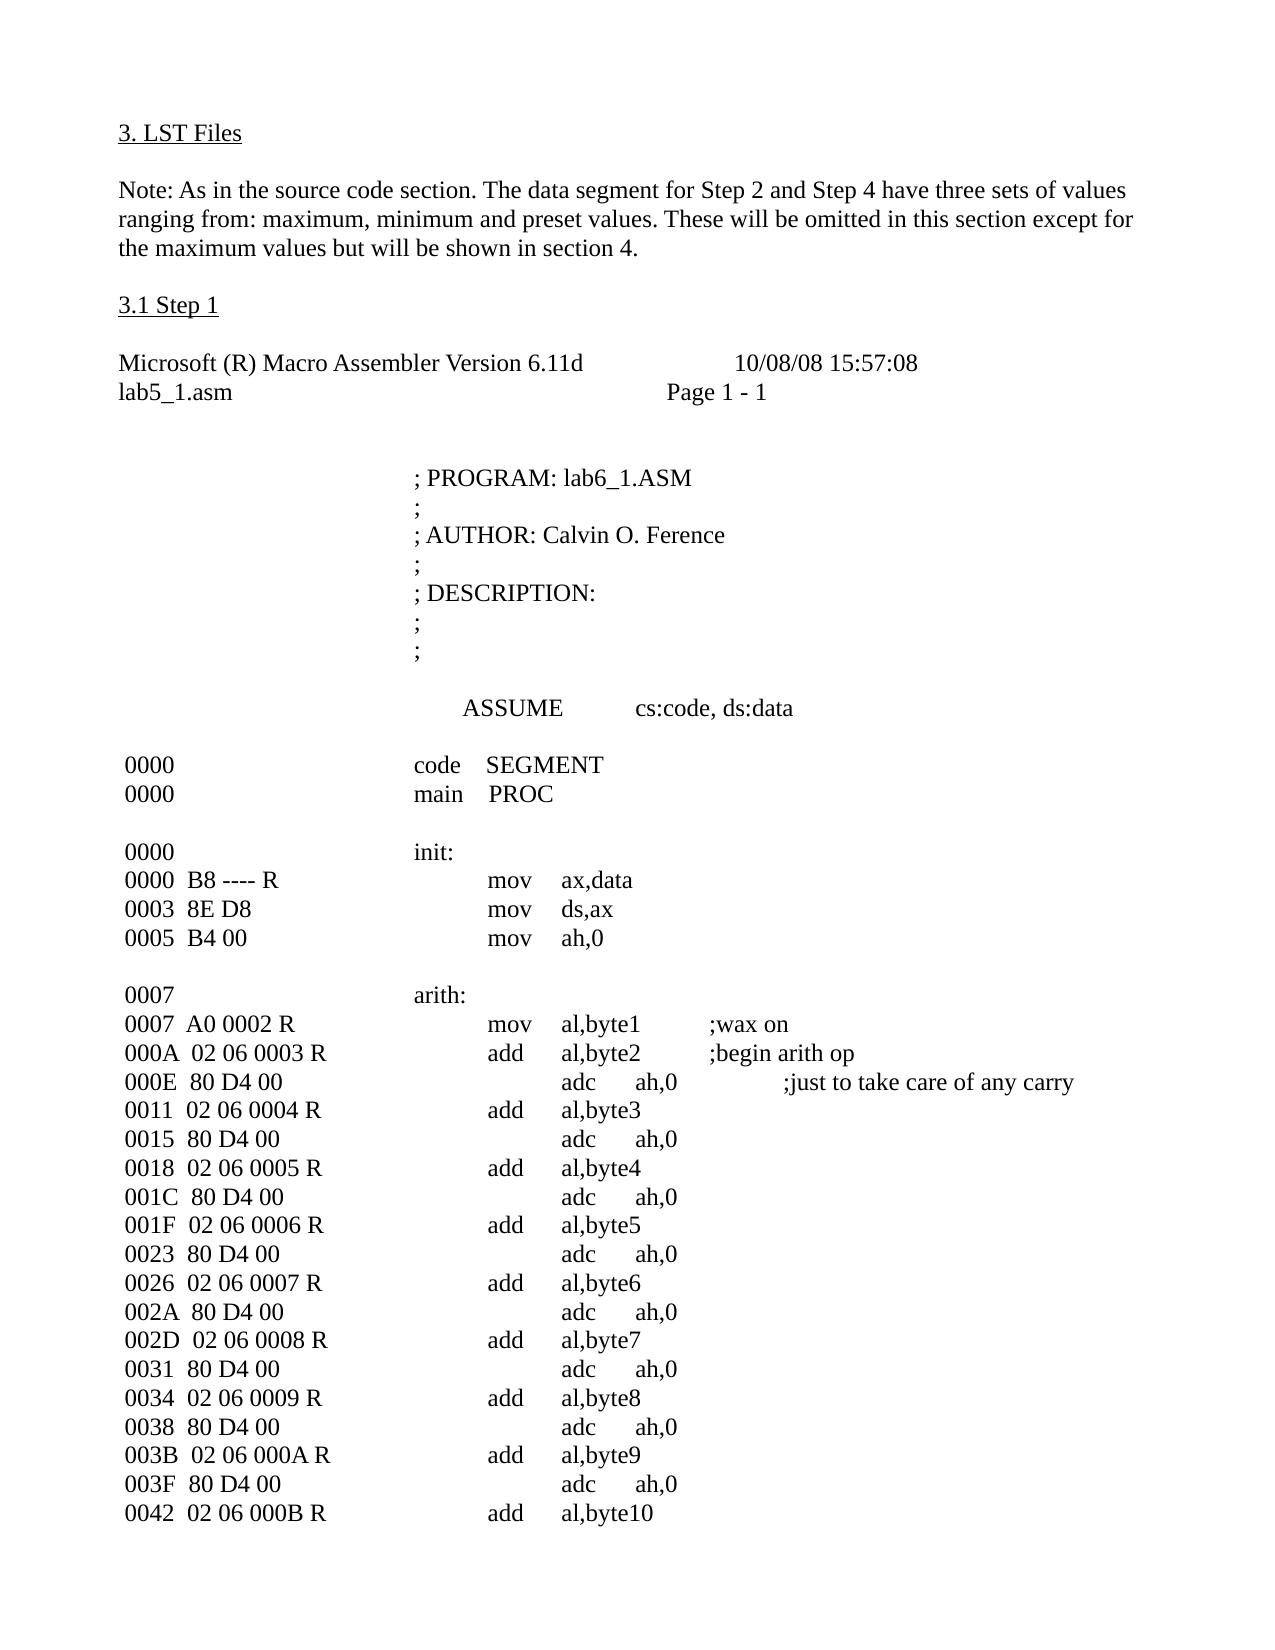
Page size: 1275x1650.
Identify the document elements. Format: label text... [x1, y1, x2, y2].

text 0018 02 06 0005 R add al,byte4 [118, 1153, 1157, 1182]
text 0023 80 D4 00 adc ah,0 [118, 1239, 1157, 1268]
text ; [118, 492, 1157, 521]
text Note: As in the source code section. The data segment for Step 2 and Step 4 have three sets of values ranging from: maximum, minimum and preset values. These will be omitted in this section except for the maximum values but will be shown in section 4. [118, 176, 1157, 262]
text ; [118, 607, 1157, 636]
text 000E 80 D4 00 adc ah,0 ;just to take care of any carry [118, 1067, 1157, 1096]
text 0000 init: [118, 837, 1157, 866]
text 0026 02 06 0007 R add al,byte6 [118, 1268, 1157, 1297]
text 3. LST Files [118, 118, 1157, 147]
text ; [118, 549, 1157, 578]
text 3.1 Step 1 [118, 291, 1157, 319]
text 0007 A0 0002 R mov al,byte1 ;wax on [118, 1009, 1157, 1038]
text 0005 B4 00 mov ah,0 [118, 923, 1157, 952]
text ; DESCRIPTION: [118, 578, 1157, 607]
text lab5_1.asm Page 1 - 1 [118, 377, 1157, 406]
text 0031 80 D4 00 adc ah,0 [118, 1354, 1157, 1383]
text 0003 8E D8 mov ds,ax [118, 894, 1157, 923]
text 0000 main PROC [118, 779, 1157, 808]
text 003F 80 D4 00 adc ah,0 [118, 1469, 1157, 1498]
text 0042 02 06 000B R add al,byte10 [118, 1498, 1157, 1527]
text 002A 80 D4 00 adc ah,0 [118, 1297, 1157, 1326]
text 0000 B8 ---- R mov ax,data [118, 866, 1157, 894]
text 0038 80 D4 00 adc ah,0 [118, 1412, 1157, 1441]
text ; AUTHOR: Calvin O. Ference [118, 521, 1157, 549]
text Microsoft (R) Macro Assembler Version 6.11d 10/08/08 15:57:08 [118, 348, 1157, 377]
text 0000 code SEGMENT [118, 751, 1157, 779]
text 0015 80 D4 00 adc ah,0 [118, 1124, 1157, 1153]
text 001F 02 06 0006 R add al,byte5 [118, 1211, 1157, 1239]
text 0007 arith: [118, 981, 1157, 1009]
text ASSUME cs:code, ds:data [118, 693, 1157, 722]
text 002D 02 06 0008 R add al,byte7 [118, 1326, 1157, 1354]
text 003B 02 06 000A R add al,byte9 [118, 1441, 1157, 1469]
text 0011 02 06 0004 R add al,byte3 [118, 1096, 1157, 1124]
text 001C 80 D4 00 adc ah,0 [118, 1182, 1157, 1211]
text ; PROGRAM: lab6_1.ASM [118, 463, 1157, 492]
text 000A 02 06 0003 R add al,byte2 ;begin arith op [118, 1038, 1157, 1067]
text ; [118, 636, 1157, 664]
text 0034 02 06 0009 R add al,byte8 [118, 1383, 1157, 1412]
